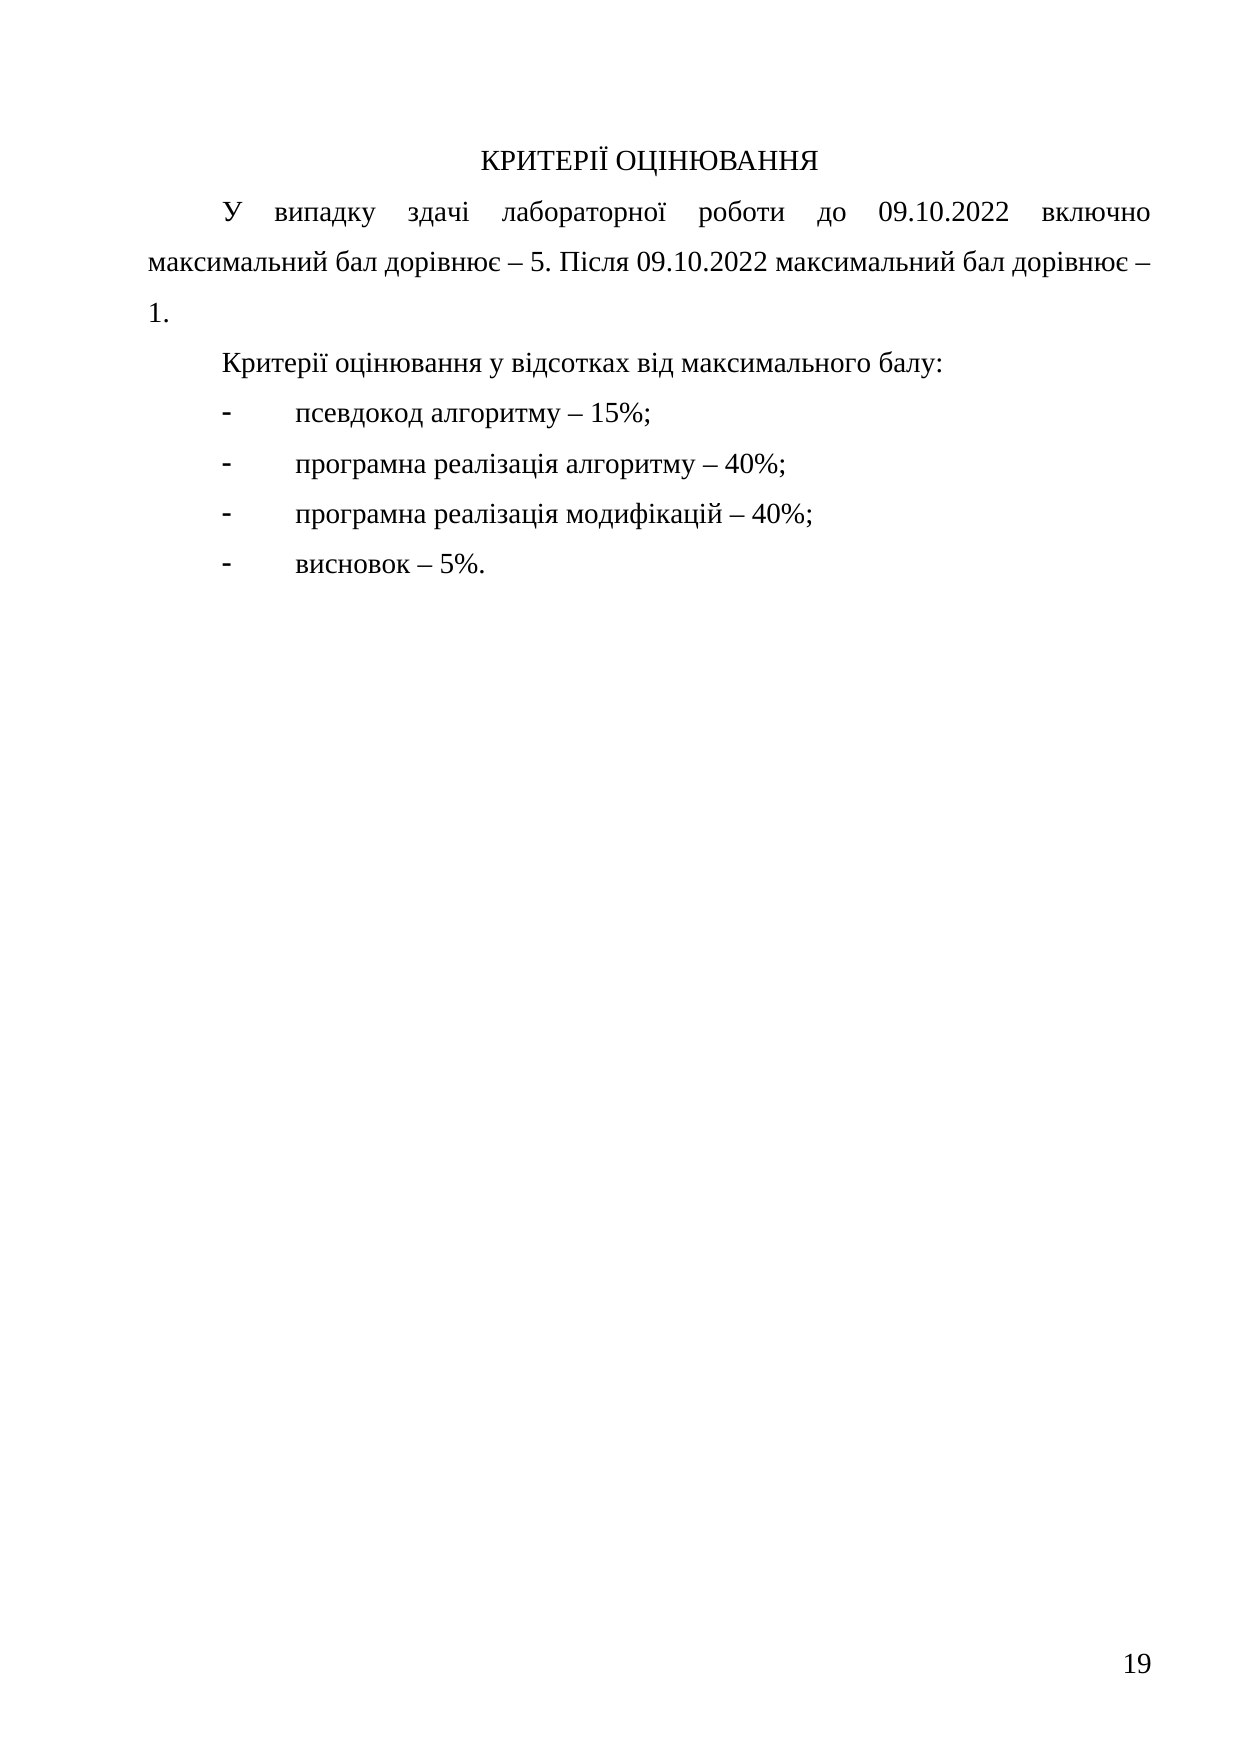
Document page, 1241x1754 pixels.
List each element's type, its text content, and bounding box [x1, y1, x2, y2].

list висновок – 5%. [222, 547, 1152, 580]
list програмна реалізація алгоритму – 40%; [222, 446, 1152, 479]
list програмна реалізація модифікацій – 40%; [222, 496, 1152, 530]
text Критерії оцінювання у відсотках від максимального балу: [148, 345, 1152, 379]
list псевдокод алгоритму – 15%; [222, 395, 1152, 429]
list Критерії оцінювання [148, 143, 1152, 177]
text У випадку здачі лабораторної роботи до 09.10.2022 включно максимальний бал дорівнює – 5. Після 09.10.2022 максимальний бал дорівнює – 1. [148, 194, 1152, 328]
